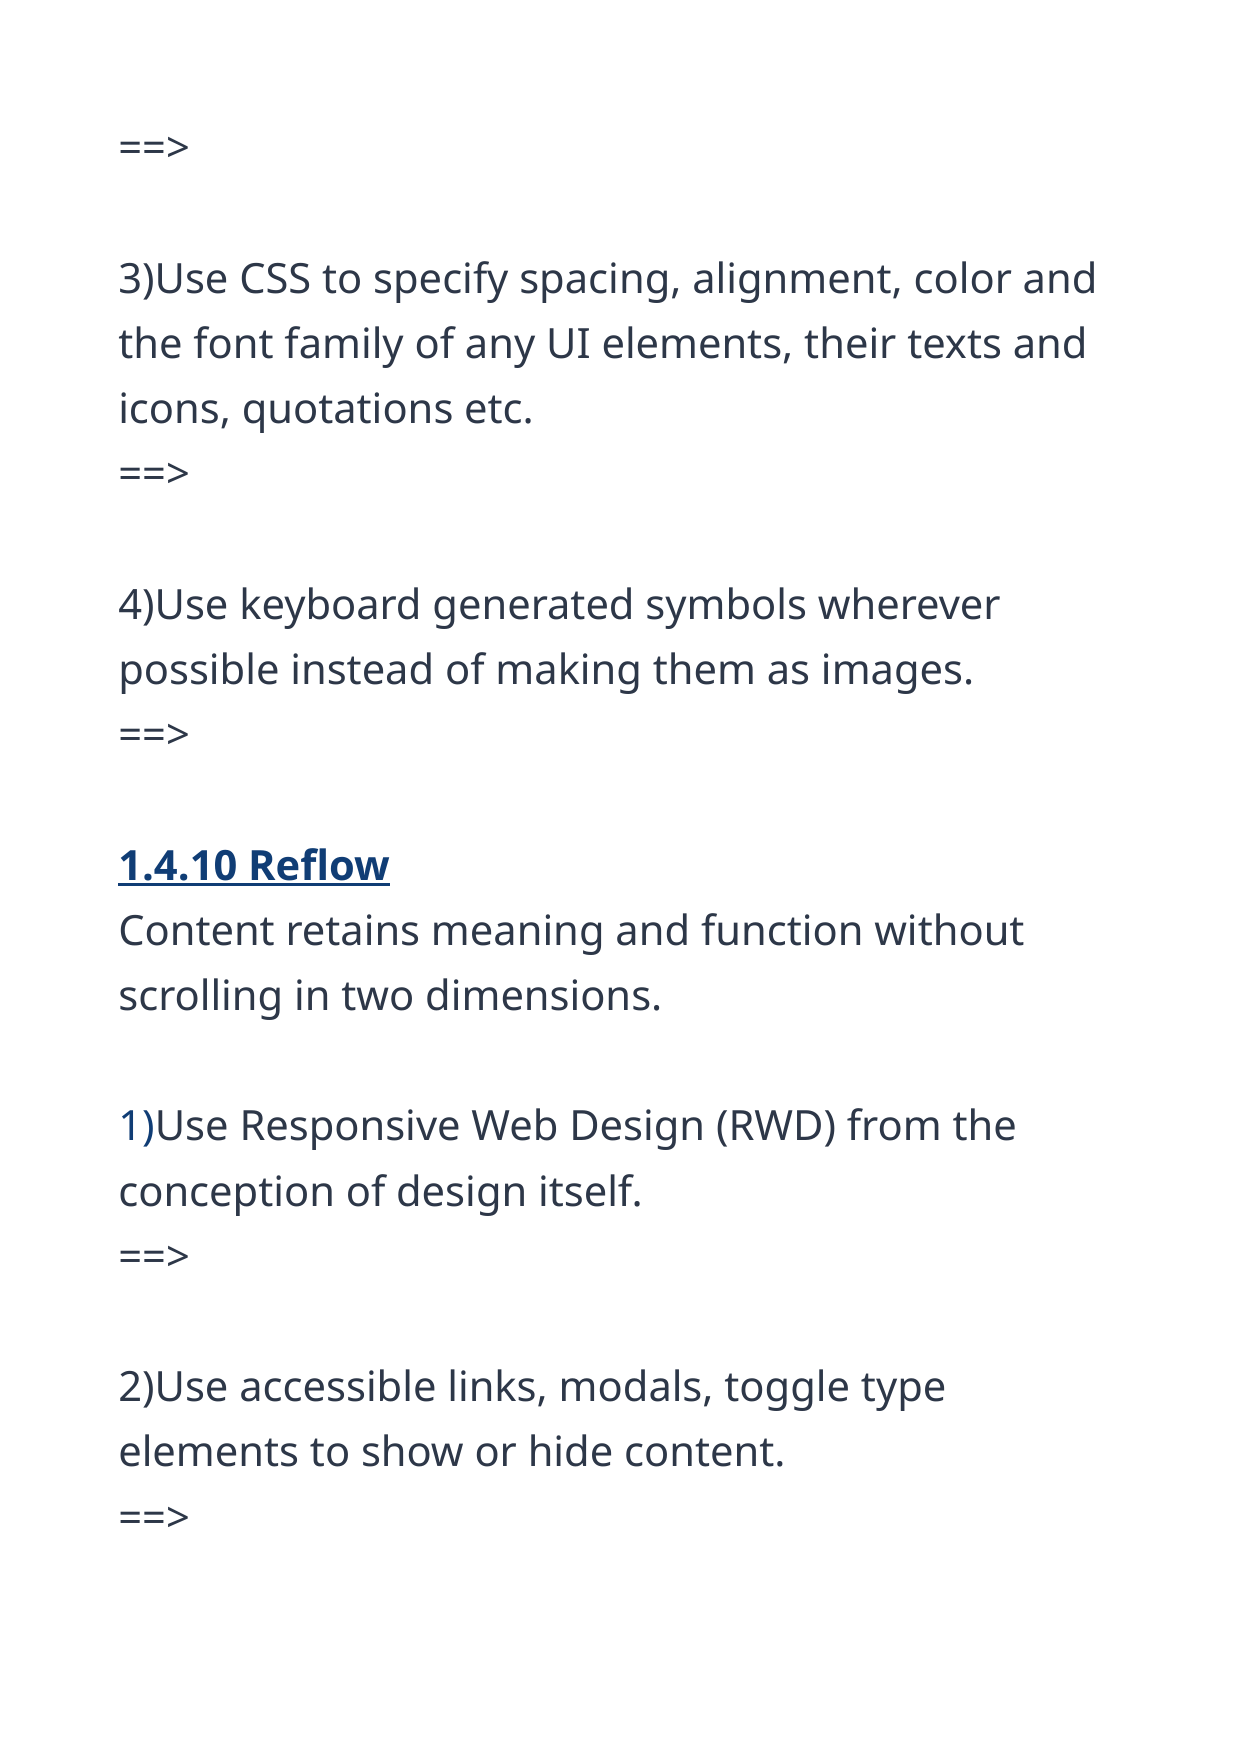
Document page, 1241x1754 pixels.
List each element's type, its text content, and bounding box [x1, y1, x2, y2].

list ==> [118, 705, 1122, 762]
text 1)Use Responsive Web Design (RWD) from the conception of design itself. [118, 1096, 1122, 1218]
list ==> [118, 118, 1122, 175]
list ==> [118, 444, 1122, 501]
list 4)Use keyboard generated symbols wherever possible instead of making them as images. [118, 574, 1122, 697]
list 3)Use CSS to specify spacing, alignment, color and the font family of any UI elements, their texts and icons, quotations etc. [118, 248, 1122, 436]
text Content retains meaning and function without scrolling in two dimensions. [118, 901, 1122, 1023]
list 2)Use accessible links, modals, toggle type elements to show or hide content. [118, 1357, 1122, 1479]
text 1.4.10 Reflow [118, 835, 1122, 892]
text ==> [118, 1227, 1122, 1283]
list ==> [118, 1487, 1122, 1544]
